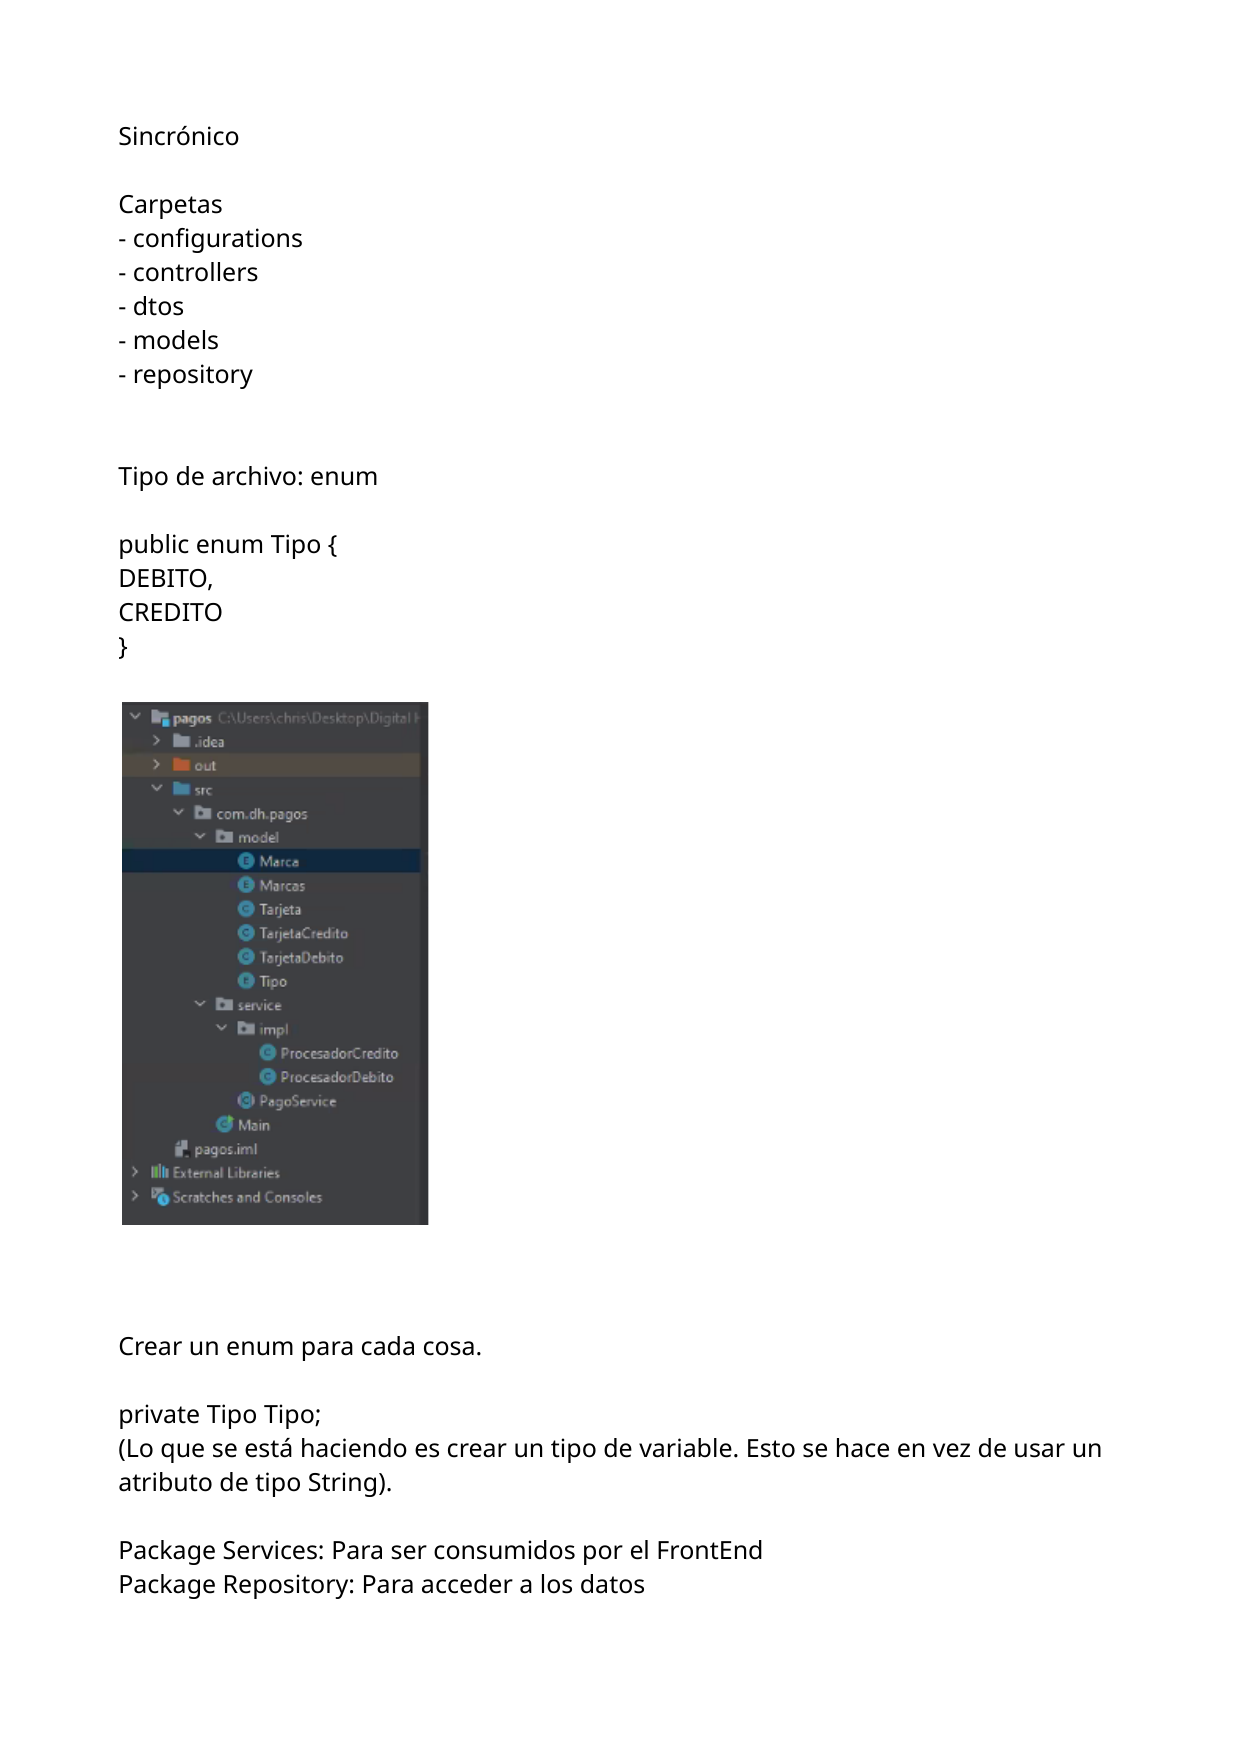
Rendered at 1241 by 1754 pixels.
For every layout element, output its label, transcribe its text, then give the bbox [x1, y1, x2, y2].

text Package Repository: Para acceder a los datos [118, 1567, 1122, 1601]
text Crear un enum para cada cosa. [118, 1328, 1122, 1362]
text Package Services: Para ser consumidos por el FrontEnd [118, 1533, 1122, 1567]
text Sincrónico [118, 118, 1122, 152]
text - configurations [118, 220, 1122, 254]
text - controllers [118, 254, 1122, 288]
picture [122, 702, 429, 1225]
text private Tipo Tipo; [118, 1396, 1122, 1431]
text - repository [118, 357, 1122, 391]
text - models [118, 322, 1122, 357]
text } [118, 629, 1122, 663]
text CREDITO [118, 595, 1122, 629]
text DEBITO, [118, 561, 1122, 595]
text - dtos [118, 288, 1122, 322]
text (Lo que se está haciendo es crear un tipo de variable. Esto se hace en vez de usar un atributo de tipo String). [118, 1431, 1122, 1499]
text Carpetas [118, 186, 1122, 220]
text public enum Tipo { [118, 527, 1122, 561]
text Tipo de archivo: enum [118, 459, 1122, 493]
